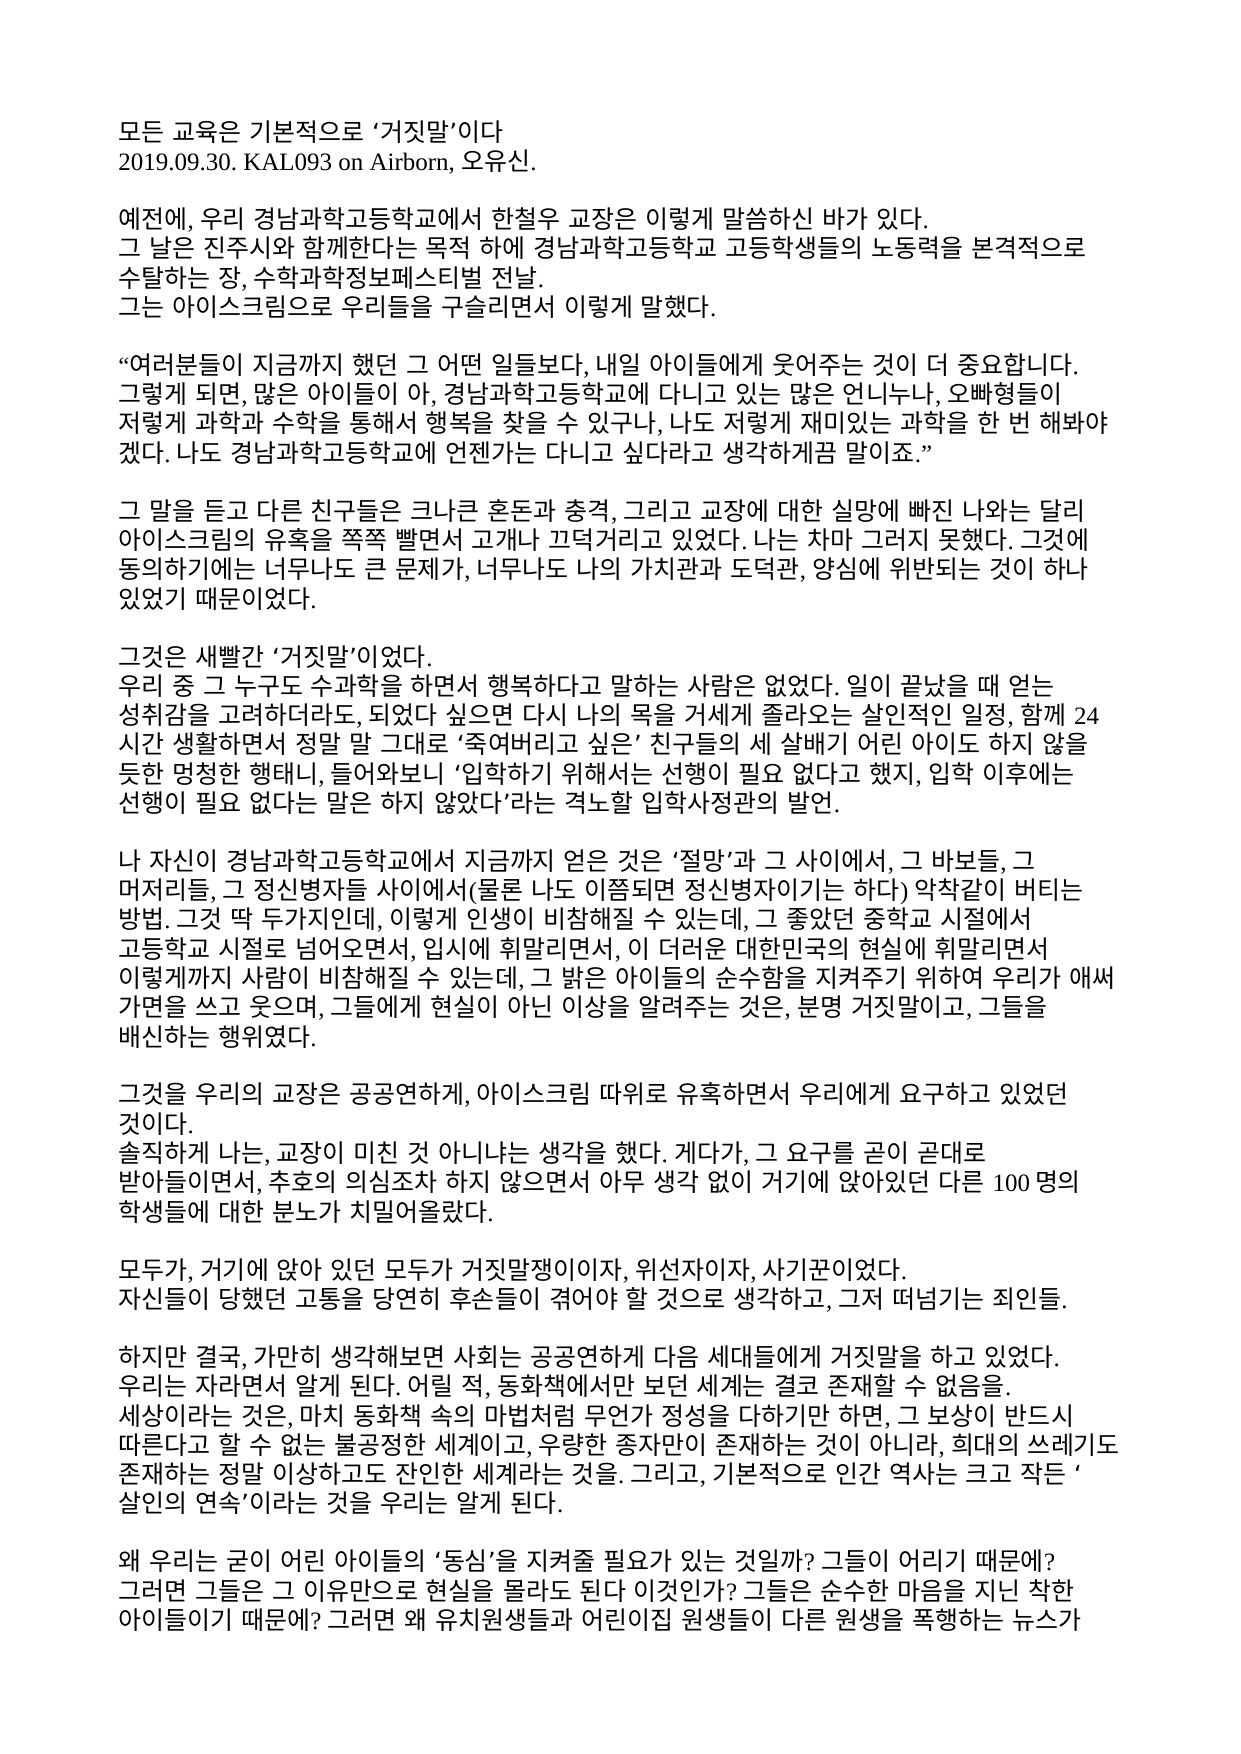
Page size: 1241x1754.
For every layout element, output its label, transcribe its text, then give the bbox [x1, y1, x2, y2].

text 그 말을 듣고 다른 친구들은 크나큰 혼돈과 충격, 그리고 교장에 대한 실망에 빠진 나와는 달리 아이스크림의 유혹을 쪽쪽 빨면서 고개나 끄덕거리고 있었다. 나는 차마 그러지 못했다. 그것에 동의하기에는 너무나도 큰 문제가, 너무나도 나의 가치관과 도덕관, 양심에 위반되는 것이 하나 있었기 때문이었다. [118, 497, 1122, 614]
text 왜 우리는 굳이 어린 아이들의 ‘동심’을 지켜줄 필요가 있는 것일까? 그들이 어리기 때문에? 그러면 그들은 그 이유만으로 현실을 몰라도 된다 이것인가? 그들은 순수한 마음을 지닌 착한 아이들이기 때문에? 그러면 왜 유치원생들과 어린이집 원생들이 다른 원생을 폭행하는 뉴스가 [118, 1547, 1122, 1635]
text 하지만 결국, 가만히 생각해보면 사회는 공공연하게 다음 세대들에게 거짓말을 하고 있었다. [118, 1343, 1122, 1372]
text 나 자신이 경남과학고등학교에서 지금까지 얻은 것은 ‘절망’과 그 사이에서, 그 바보들, 그 머저리들, 그 정신병자들 사이에서(물론 나도 이쯤되면 정신병자이기는 하다) 악착같이 버티는 방법. 그것 딱 두가지인데, 이렇게 인생이 비참해질 수 있는데, 그 좋았던 중학교 시절에서 고등학교 시절로 넘어오면서, 입시에 휘말리면서, 이 더러운 대한민국의 현실에 휘말리면서 이렇게까지 사람이 비참해질 수 있는데, 그 밝은 아이들의 순수함을 지켜주기 위하여 우리가 애써 가면을 쓰고 웃으며, 그들에게 현실이 아닌 이상을 알려주는 것은, 분명 거짓말이고, 그들을 배신하는 행위였다. [118, 847, 1122, 1052]
text 자신들이 당했던 고통을 당연히 후손들이 겪어야 할 것으로 생각하고, 그저 떠넘기는 죄인들. [118, 1285, 1122, 1314]
text 2019.09.30. KAL093 on Airborn, 오유신. [118, 147, 1122, 177]
text “여러분들이 지금까지 했던 그 어떤 일들보다, 내일 아이들에게 웃어주는 것이 더 중요합니다. 그렇게 되면, 많은 아이들이 아, 경남과학고등학교에 다니고 있는 많은 언니누나, 오빠형들이 저렇게 과학과 수학을 통해서 행복을 찾을 수 있구나, 나도 저렇게 재미있는 과학을 한 번 해봐야 겠다. 나도 경남과학고등학교에 언젠가는 다니고 싶다라고 생각하게끔 말이죠.” [118, 351, 1122, 468]
text 그 날은 진주시와 함께한다는 목적 하에 경남과학고등학교 고등학생들의 노동력을 본격적으로 수탈하는 장, 수학과학정보페스티벌 전날. [118, 234, 1122, 293]
text 솔직하게 나는, 교장이 미친 것 아니냐는 생각을 했다. 게다가, 그 요구를 곧이 곧대로 받아들이면서, 추호의 의심조차 하지 않으면서 아무 생각 없이 거기에 앉아있던 다른 100명의 학생들에 대한 분노가 치밀어올랐다. [118, 1139, 1122, 1227]
text 모두가, 거기에 앉아 있던 모두가 거짓말쟁이이자, 위선자이자, 사기꾼이었다. [118, 1256, 1122, 1285]
text 우리는 자라면서 알게 된다. 어릴 적, 동화책에서만 보던 세계는 결코 존재할 수 없음을. 세상이라는 것은, 마치 동화책 속의 마법처럼 무언가 정성을 다하기만 하면, 그 보상이 반드시 따른다고 할 수 없는 불공정한 세계이고, 우량한 종자만이 존재하는 것이 아니라, 희대의 쓰레기도 존재하는 정말 이상하고도 잔인한 세계라는 것을. 그리고, 기본적으로 인간 역사는 크고 작든 ‘살인의 연속’이라는 것을 우리는 알게 된다. [118, 1372, 1122, 1519]
text 우리 중 그 누구도 수과학을 하면서 행복하다고 말하는 사람은 없었다. 일이 끝났을 때 얻는 성취감을 고려하더라도, 되었다 싶으면 다시 나의 목을 거세게 졸라오는 살인적인 일정, 함께 24시간 생활하면서 정말 말 그대로 ‘죽여버리고 싶은’ 친구들의 세 살배기 어린 아이도 하지 않을 듯한 멍청한 행태니, 들어와보니 ‘입학하기 위해서는 선행이 필요 없다고 했지, 입학 이후에는 선행이 필요 없다는 말은 하지 않았다’라는 격노할 입학사정관의 발언. [118, 672, 1122, 818]
text 모든 교육은 기본적으로 ‘거짓말’이다 [118, 118, 1122, 147]
text 예전에, 우리 경남과학고등학교에서 한철우 교장은 이렇게 말씀하신 바가 있다. [118, 205, 1122, 234]
text 그는 아이스크림으로 우리들을 구슬리면서 이렇게 말했다. [118, 293, 1122, 322]
text 그것을 우리의 교장은 공공연하게, 아이스크림 따위로 유혹하면서 우리에게 요구하고 있었던 것이다. [118, 1081, 1122, 1139]
text 그것은 새빨간 ‘거짓말’이었다. [118, 643, 1122, 672]
